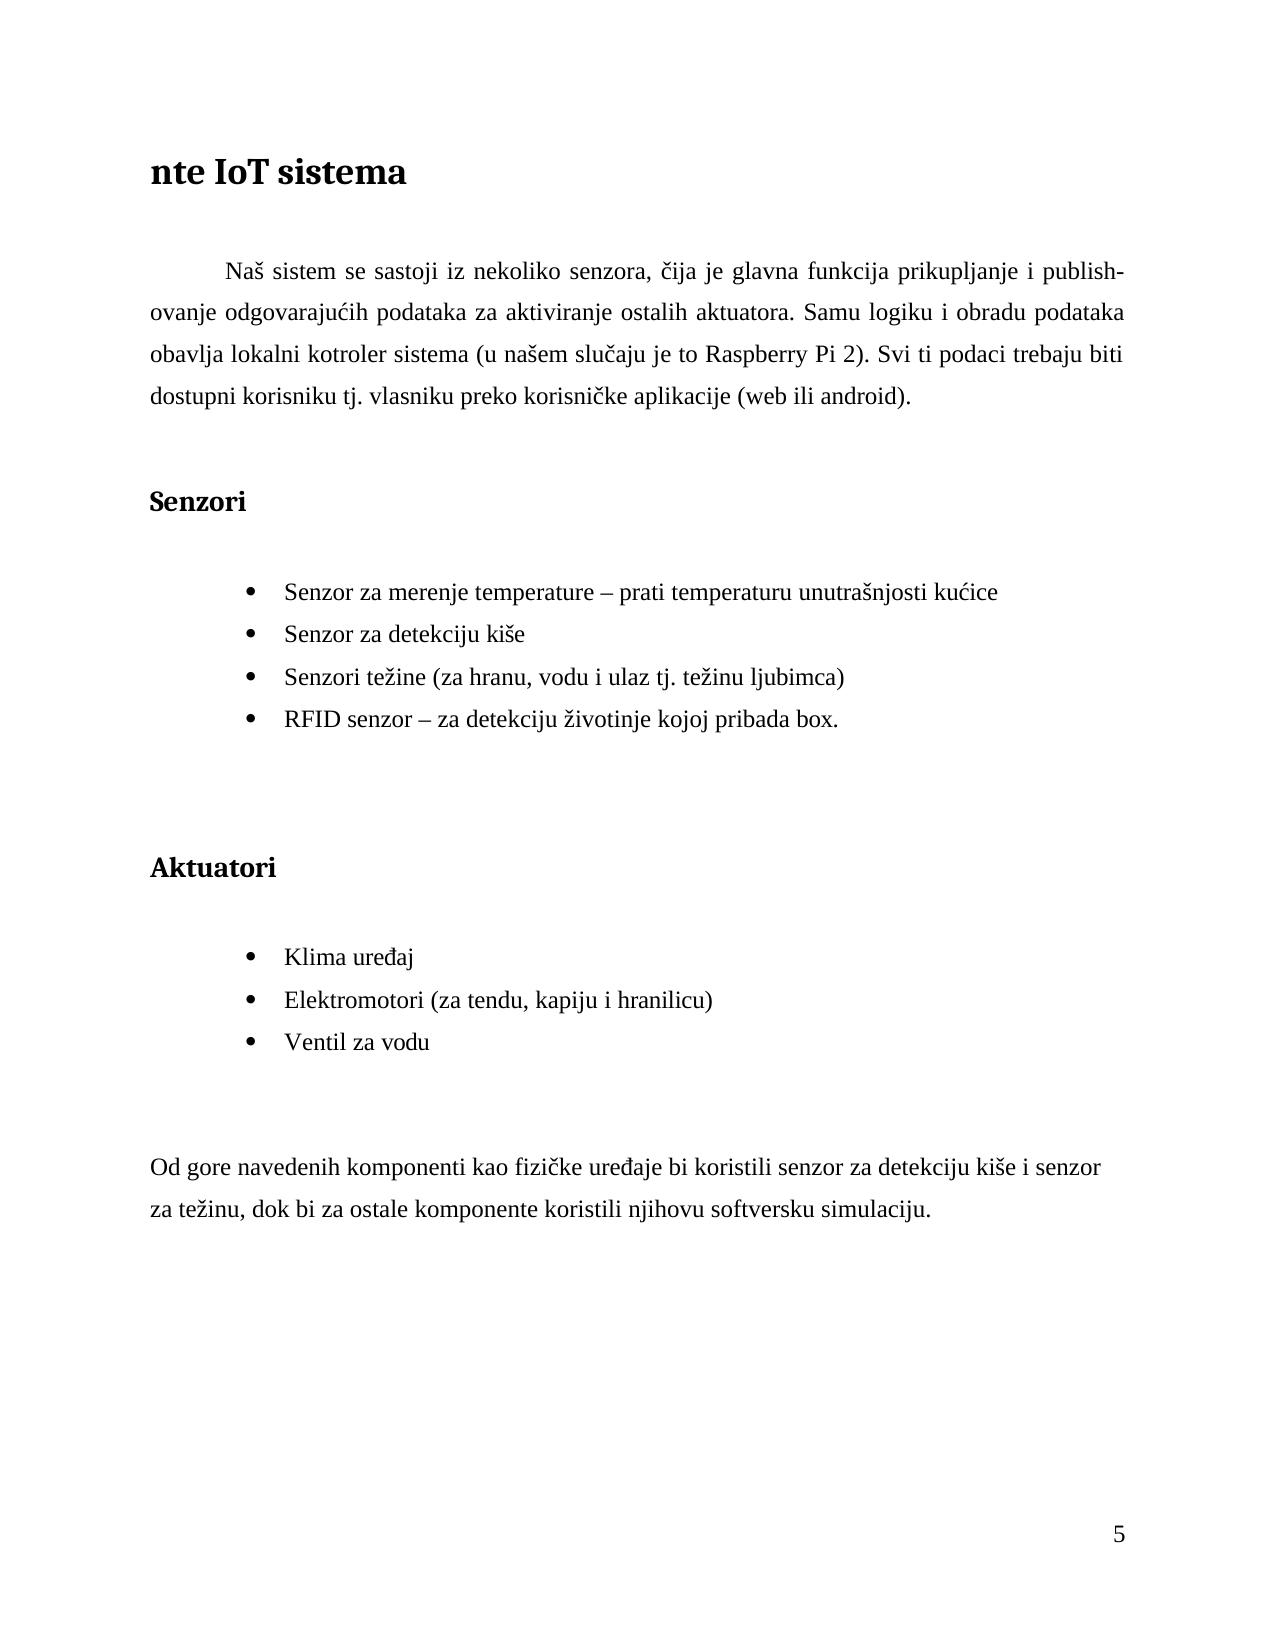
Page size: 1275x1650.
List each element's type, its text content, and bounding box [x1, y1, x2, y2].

subtitle Aktuatori [150, 851, 1223, 884]
text Od gore navedenih komponenti kao fizičke uređaje bi koristili senzor za detekciju kiše i senzor za težinu, dok bi za ostale komponente koristili njihovu softversku simulaciju. [150, 1152, 1123, 1223]
subtitle Senzori [150, 485, 1223, 519]
list Senzori težine (za hranu, vodu i ulaz tj. težinu ljubimca) [246, 662, 1223, 691]
list Senzor za detekciju kiše [246, 619, 1223, 648]
list RFID senzor – za detekciju životinje kojoj pribada box. [246, 704, 1223, 733]
list Ventil za vodu [246, 1027, 1223, 1056]
list Elektromotori (za tendu, kapiju i hranilicu) [246, 985, 1223, 1014]
list Senzor za merenje temperature – prati temperaturu unutrašnjosti kućice [246, 577, 1223, 606]
list Klima uređaj [246, 942, 1223, 971]
text Naš sistem se sastoji iz nekoliko senzora, čija je glavna funkcija prikupljanje i publish- ovanje odgovarajućih podataka za aktiviranje ostalih aktuatora. Samu logiku i obradu podataka obavlja lokalni kotroler sistema (u našem slučaju je to Raspberry Pi 2). Svi ti podaci trebaju biti dostupni korisniku tj. vlasniku preko korisničke aplikacije (web ili android). [150, 256, 1125, 409]
